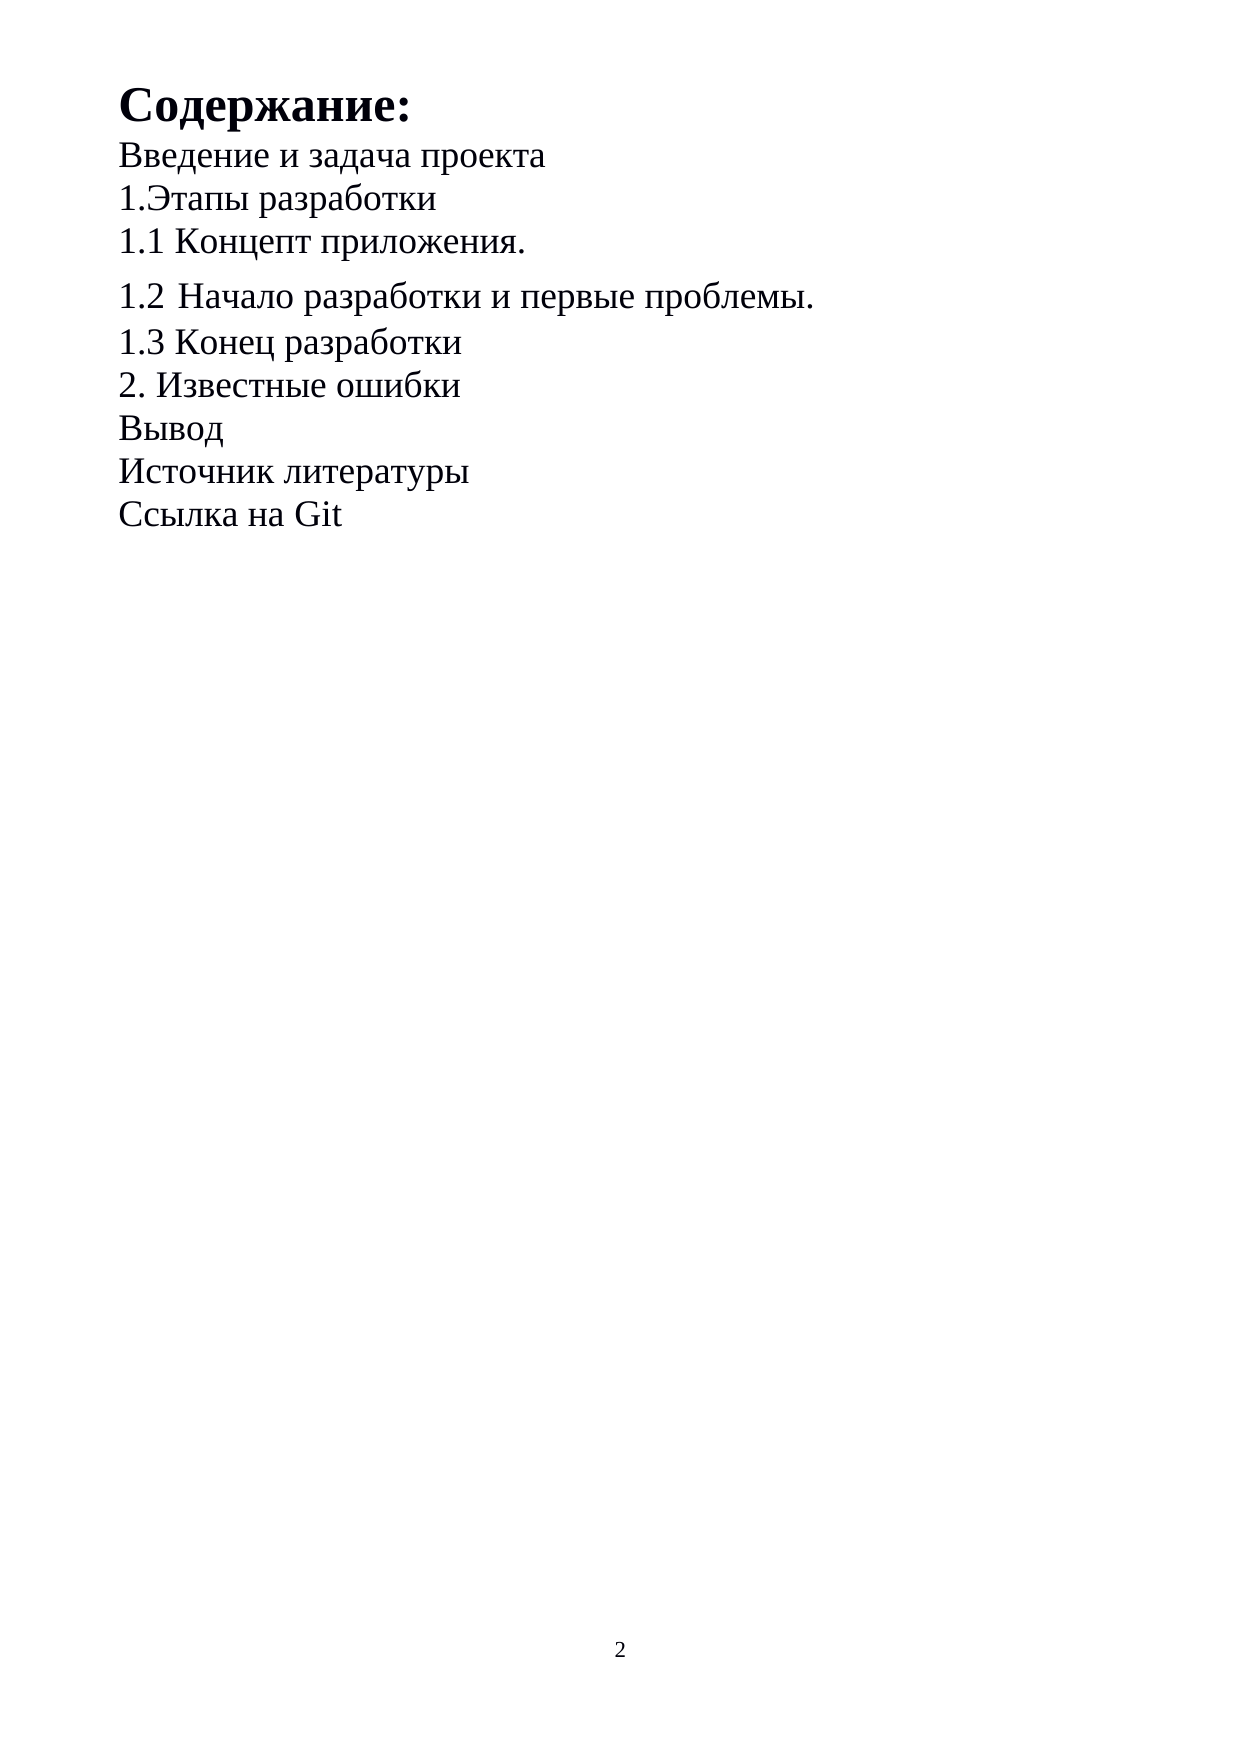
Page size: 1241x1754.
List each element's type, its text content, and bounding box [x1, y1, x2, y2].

text 1.Этапы разработки [118, 176, 1122, 219]
text Ссылка на Git [118, 492, 1122, 535]
text Содержание: [118, 75, 1122, 132]
text Вывод [118, 406, 1122, 449]
text Источник литературы [118, 449, 1122, 492]
text 1.3 Конец разработки [118, 319, 1122, 362]
text 1.2 Начало разработки и первые проблемы. [118, 262, 1122, 319]
text Введение и задача проекта [118, 132, 1122, 176]
text 1.1 Концепт приложения. [118, 219, 1122, 262]
text 2. Известные ошибки [118, 362, 1122, 406]
